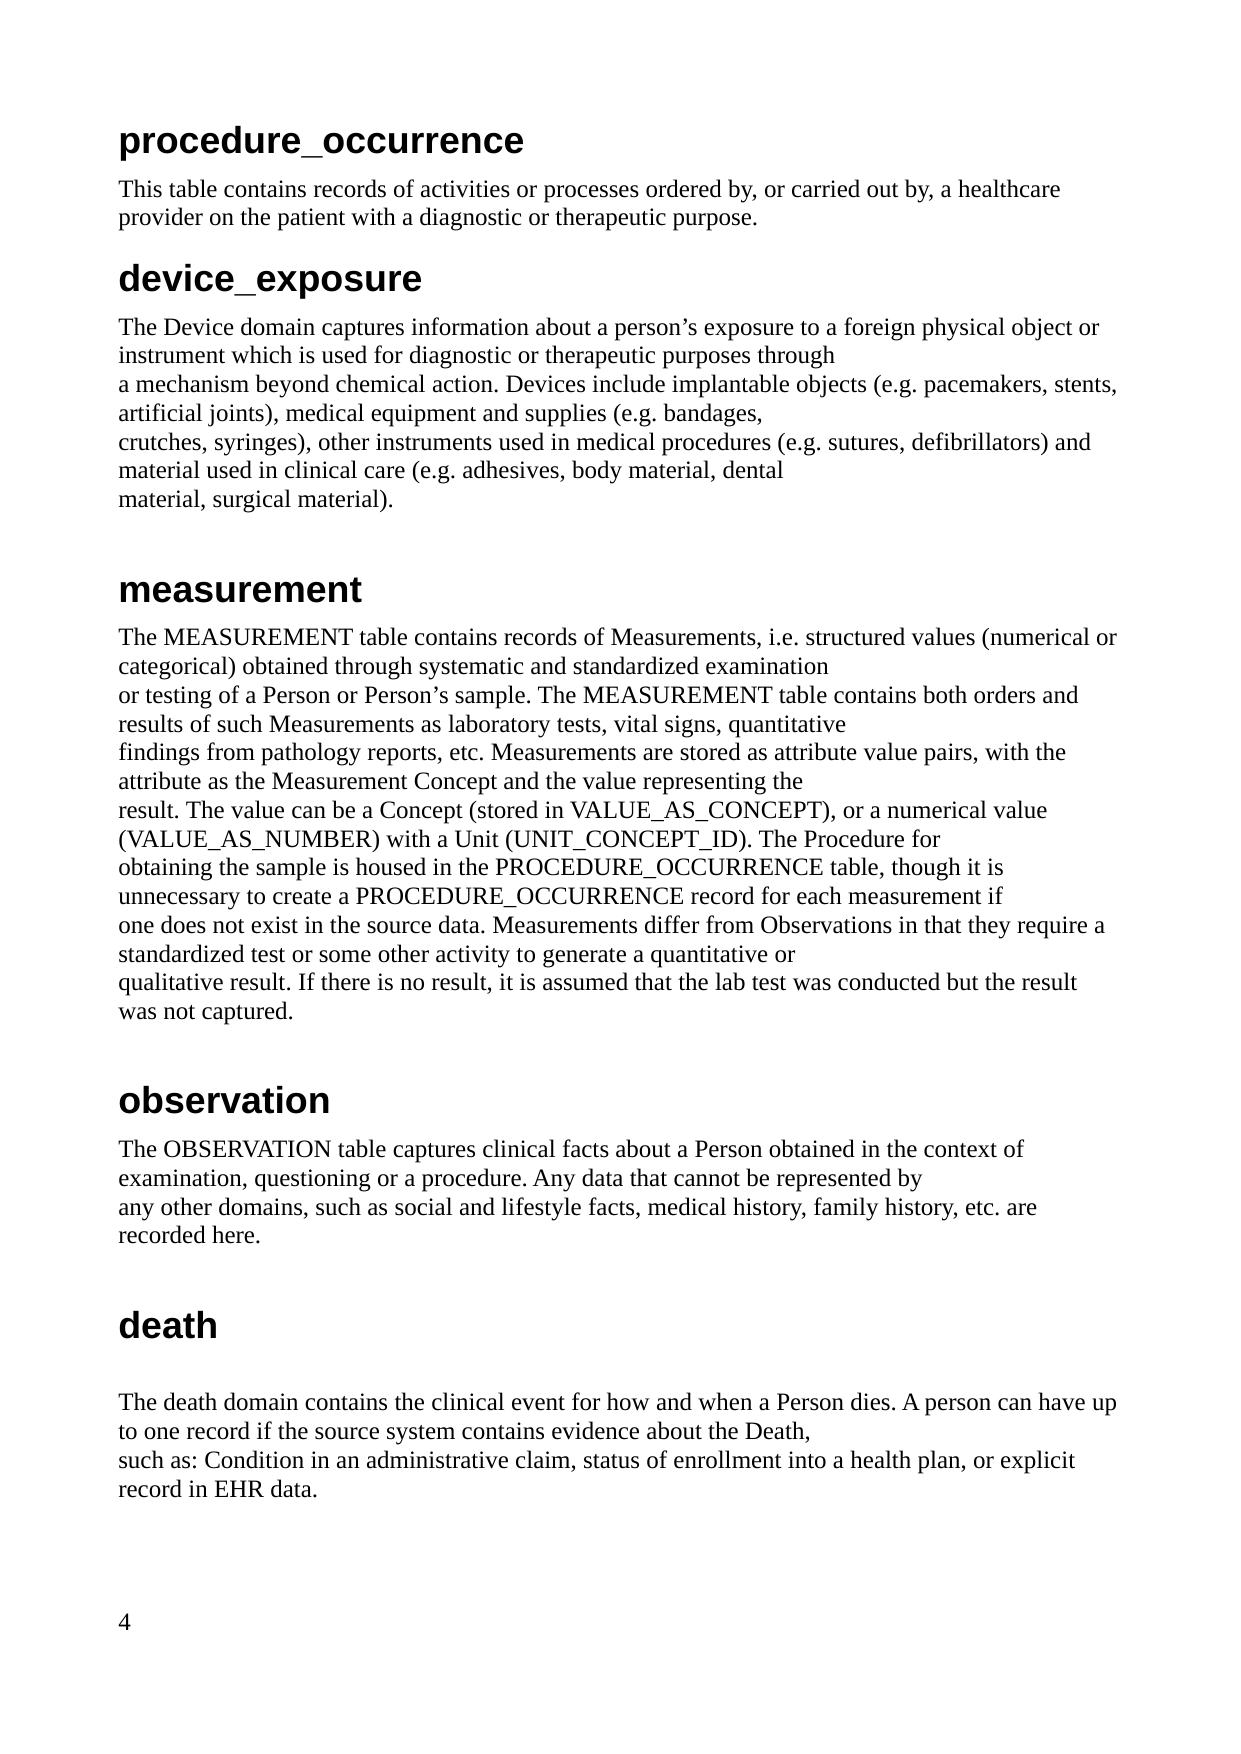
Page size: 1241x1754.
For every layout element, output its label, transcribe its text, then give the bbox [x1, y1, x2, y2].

text such as: Condition in an administrative claim, status of enrollment into a health plan, or explicit record in EHR data. [118, 1445, 1122, 1502]
subtitle device_exposure [118, 256, 1122, 299]
text result. The value can be a Concept (stored in VALUE_AS_CONCEPT), or a numerical value (VALUE_AS_NUMBER) with a Unit (UNIT_CONCEPT_ID). The Procedure for [118, 795, 1122, 852]
text any other domains, such as social and lifestyle facts, medical history, family history, etc. are recorded here. [118, 1192, 1122, 1249]
text The death domain contains the clinical event for how and when a Person dies. A person can have up to one record if the source system contains evidence about the Death, [118, 1387, 1122, 1445]
subtitle observation [118, 1079, 1122, 1122]
text obtaining the sample is housed in the PROCEDURE_OCCURRENCE table, though it is unnecessary to create a PROCEDURE_OCCURRENCE record for each measurement if [118, 852, 1122, 910]
text one does not exist in the source data. Measurements differ from Observations in that they require a standardized test or some other activity to generate a quantitative or [118, 910, 1122, 967]
text a mechanism beyond chemical action. Devices include implantable objects (e.g. pacemakers, stents, artificial joints), medical equipment and supplies (e.g. bandages, [118, 369, 1122, 427]
text or testing of a Person or Person’s sample. The MEASUREMENT table contains both orders and results of such Measurements as laboratory tests, vital signs, quantitative [118, 680, 1122, 737]
text This table contains records of activities or processes ordered by, or carried out by, a healthcare provider on the patient with a diagnostic or therapeutic purpose. [118, 174, 1122, 231]
subtitle procedure_occurrence [118, 118, 1122, 161]
text qualitative result. If there is no result, it is assumed that the lab test was conducted but the result was not captured. [118, 967, 1122, 1025]
text The MEASUREMENT table contains records of Measurements, i.e. structured values (numerical or categorical) obtained through systematic and standardized examination [118, 622, 1122, 680]
text The Device domain captures information about a person’s exposure to a foreign physical object or instrument which is used for diagnostic or therapeutic purposes through [118, 312, 1122, 369]
subtitle measurement [118, 567, 1122, 610]
text material, surgical material). [118, 484, 1122, 513]
subtitle death [118, 1303, 1122, 1346]
text findings from pathology reports, etc. Measurements are stored as attribute value pairs, with the attribute as the Measurement Concept and the value representing the [118, 737, 1122, 795]
text crutches, syringes), other instruments used in medical procedures (e.g. sutures, defibrillators) and material used in clinical care (e.g. adhesives, body material, dental [118, 427, 1122, 484]
text The OBSERVATION table captures clinical facts about a Person obtained in the context of examination, questioning or a procedure. Any data that cannot be represented by [118, 1134, 1122, 1192]
